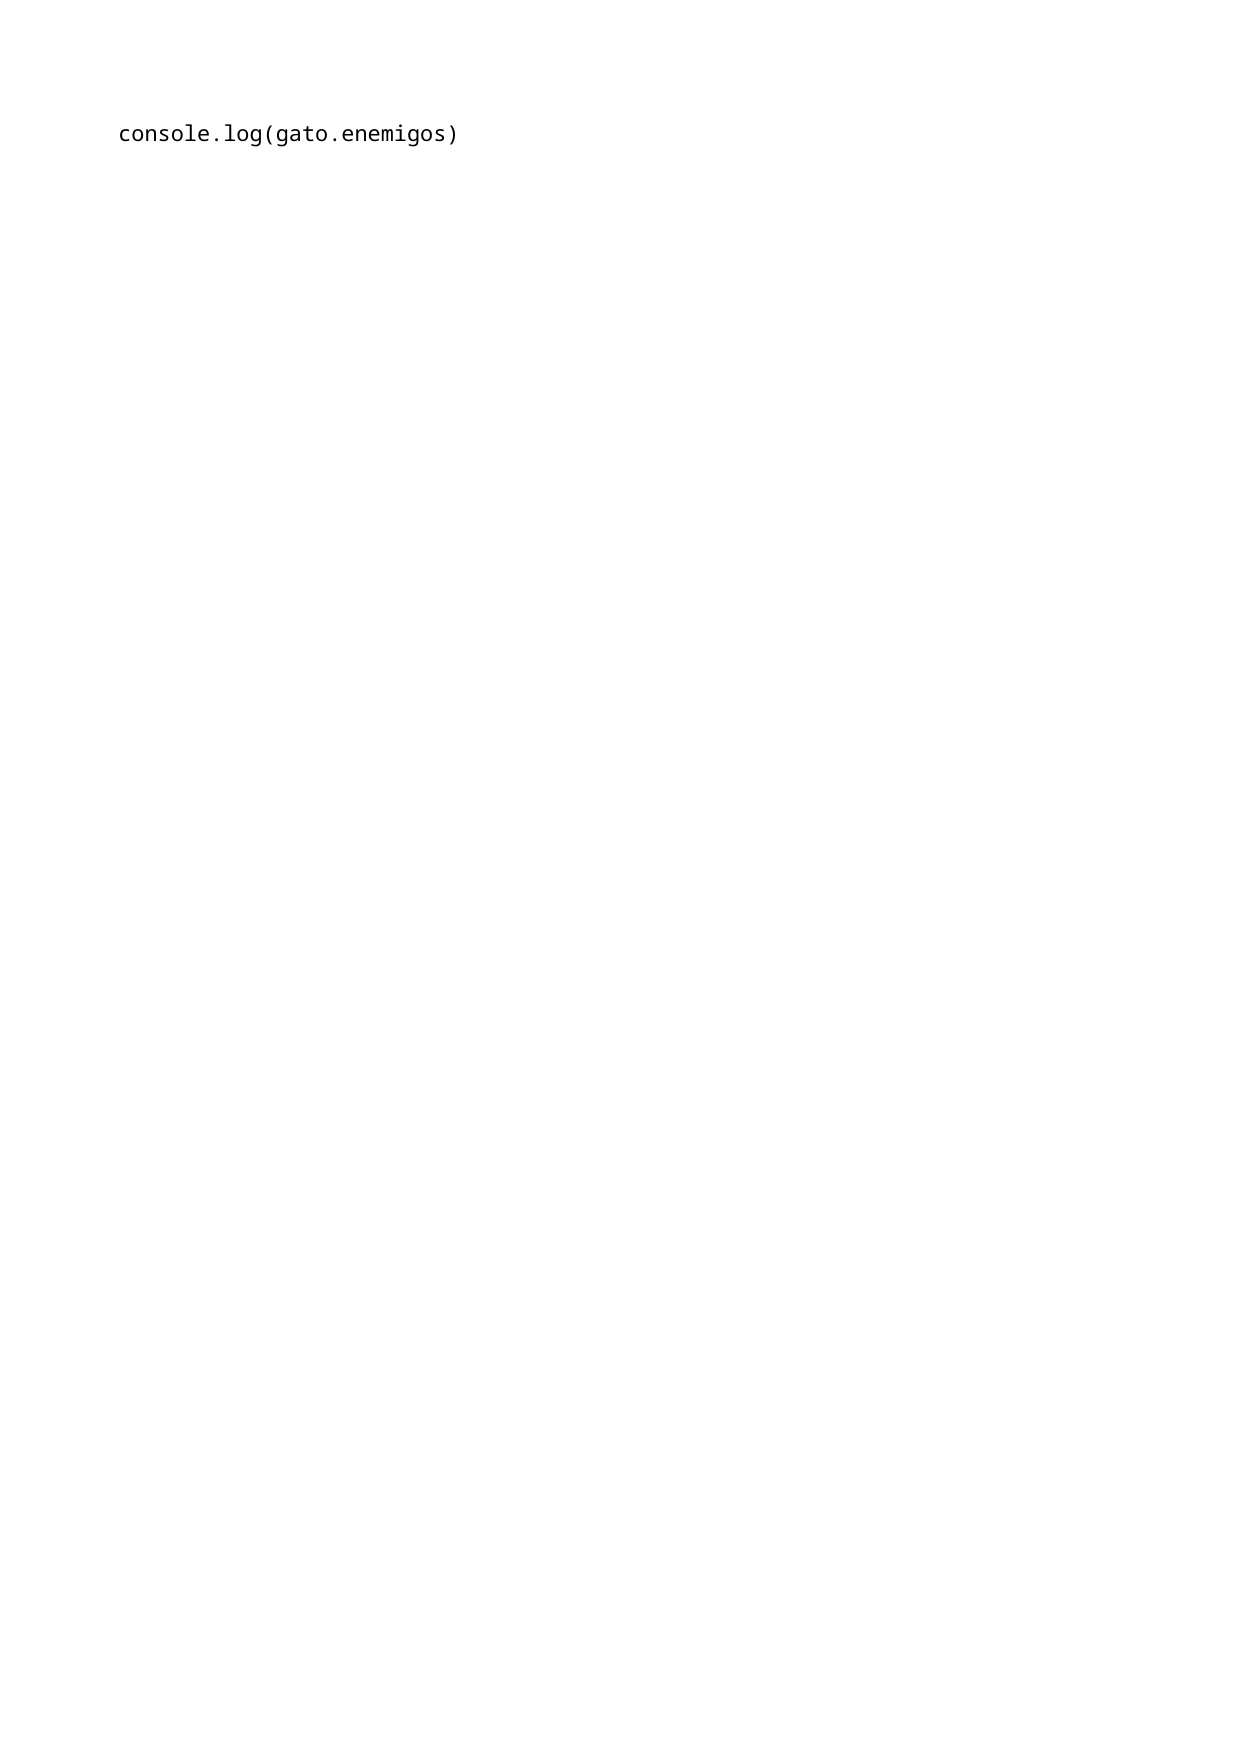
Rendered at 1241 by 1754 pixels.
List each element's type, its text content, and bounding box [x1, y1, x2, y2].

text console.log(gato.enemigos) [118, 118, 1122, 148]
